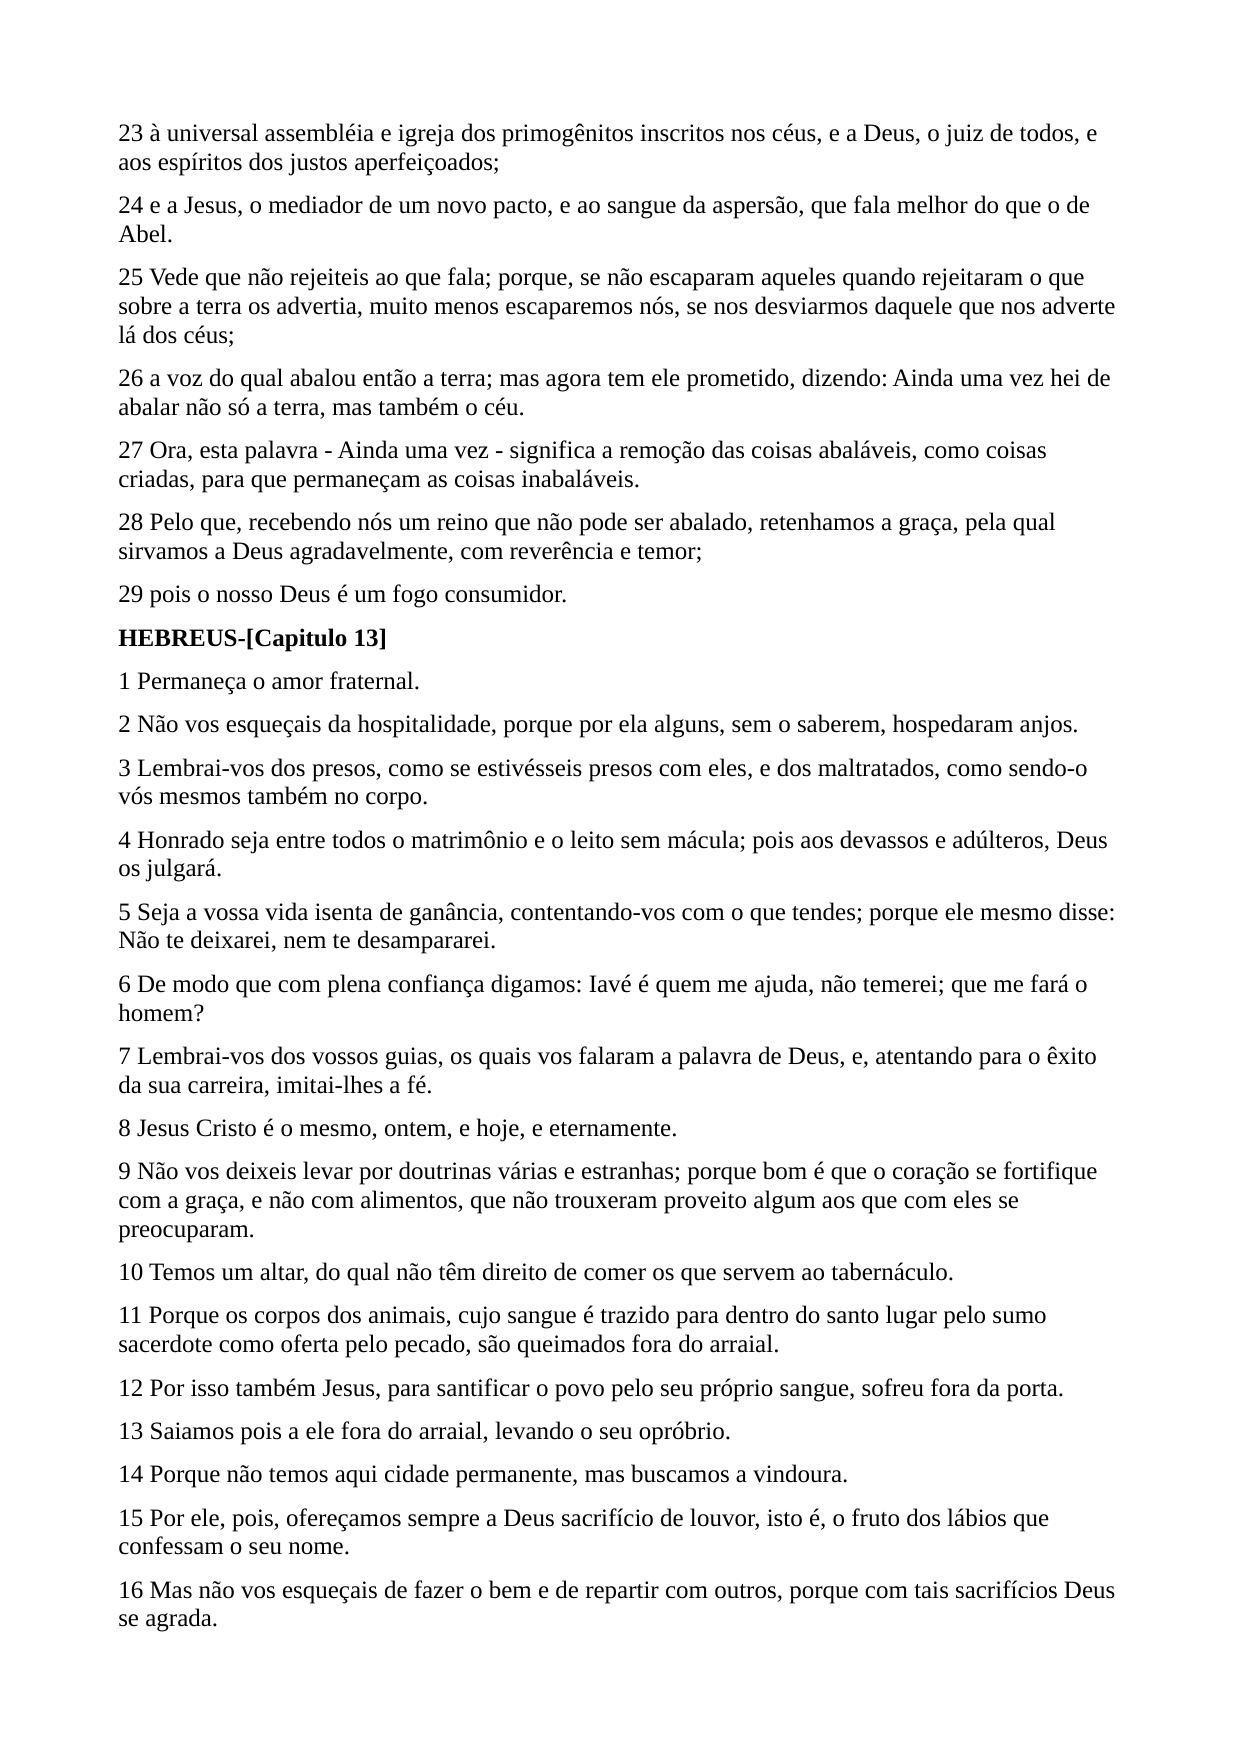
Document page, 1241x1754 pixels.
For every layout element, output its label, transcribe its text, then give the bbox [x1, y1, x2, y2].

text 16 Mas não vos esqueçais de fazer o bem e de repartir com outros, porque com tais sacrifícios Deus se agrada. [118, 1575, 1122, 1632]
text 24 e a Jesus, o mediador de um novo pacto, e ao sangue da aspersão, que fala melhor do que o de Abel. [118, 190, 1122, 248]
text 23 à universal assembléia e igreja dos primogênitos inscritos nos céus, e a Deus, o juiz de todos, e aos espíritos dos justos aperfeiçoados; [118, 118, 1122, 176]
text 15 Por ele, pois, ofereçamos sempre a Deus sacrifício de louvor, isto é, o fruto dos lábios que confessam o seu nome. [118, 1503, 1122, 1560]
text 28 Pelo que, recebendo nós um reino que não pode ser abalado, retenhamos a graça, pela qual sirvamos a Deus agradavelmente, com reverência e temor; [118, 507, 1122, 565]
text 6 De modo que com plena confiança digamos: Iavé é quem me ajuda, não temerei; que me fará o homem? [118, 969, 1122, 1026]
text 27 Ora, esta palavra - Ainda uma vez - significa a remoção das coisas abaláveis, como coisas criadas, para que permaneçam as coisas inabaláveis. [118, 435, 1122, 493]
text 26 a voz do qual abalou então a terra; mas agora tem ele prometido, dizendo: Ainda uma vez hei de abalar não só a terra, mas também o céu. [118, 363, 1122, 421]
text 3 Lembrai-vos dos presos, como se estivésseis presos com eles, e dos maltratados, como sendo-o vós mesmos também no corpo. [118, 753, 1122, 810]
text 5 Seja a vossa vida isenta de ganância, contentando-vos com o que tendes; porque ele mesmo disse: Não te deixarei, nem te desampararei. [118, 897, 1122, 954]
text 4 Honrado seja entre todos o matrimônio e o leito sem mácula; pois aos devassos e adúlteros, Deus os julgará. [118, 825, 1122, 882]
text 1 Permaneça o amor fraternal. [118, 666, 1122, 695]
text 12 Por isso também Jesus, para santificar o povo pelo seu próprio sangue, sofreu fora da porta. [118, 1373, 1122, 1401]
text 11 Porque os corpos dos animais, cujo sangue é trazido para dentro do santo lugar pelo sumo sacerdote como oferta pelo pecado, são queimados fora do arraial. [118, 1301, 1122, 1358]
text 7 Lembrai-vos dos vossos guias, os quais vos falaram a palavra de Deus, e, atentando para o êxito da sua carreira, imitai-lhes a fé. [118, 1041, 1122, 1098]
text 13 Saiamos pois a ele fora do arraial, levando o seu opróbrio. [118, 1416, 1122, 1445]
text 29 pois o nosso Deus é um fogo consumidor. [118, 579, 1122, 608]
text 14 Porque não temos aqui cidade permanente, mas buscamos a vindoura. [118, 1459, 1122, 1488]
text 10 Temos um altar, do qual não têm direito de comer os que servem ao tabernáculo. [118, 1257, 1122, 1286]
text 8 Jesus Cristo é o mesmo, ontem, e hoje, e eternamente. [118, 1113, 1122, 1142]
text 25 Vede que não rejeiteis ao que fala; porque, se não escaparam aqueles quando rejeitaram o que sobre a terra os advertia, muito menos escaparemos nós, se nos desviarmos daquele que nos adverte lá dos céus; [118, 262, 1122, 348]
text 9 Não vos deixeis levar por doutrinas várias e estranhas; porque bom é que o coração se fortifique com a graça, e não com alimentos, que não trouxeram proveito algum aos que com eles se preocuparam. [118, 1156, 1122, 1243]
text 2 Não vos esqueçais da hospitalidade, porque por ela alguns, sem o saberem, hospedaram anjos. [118, 709, 1122, 738]
text HEBREUS-[Capitulo 13] [118, 623, 1122, 651]
